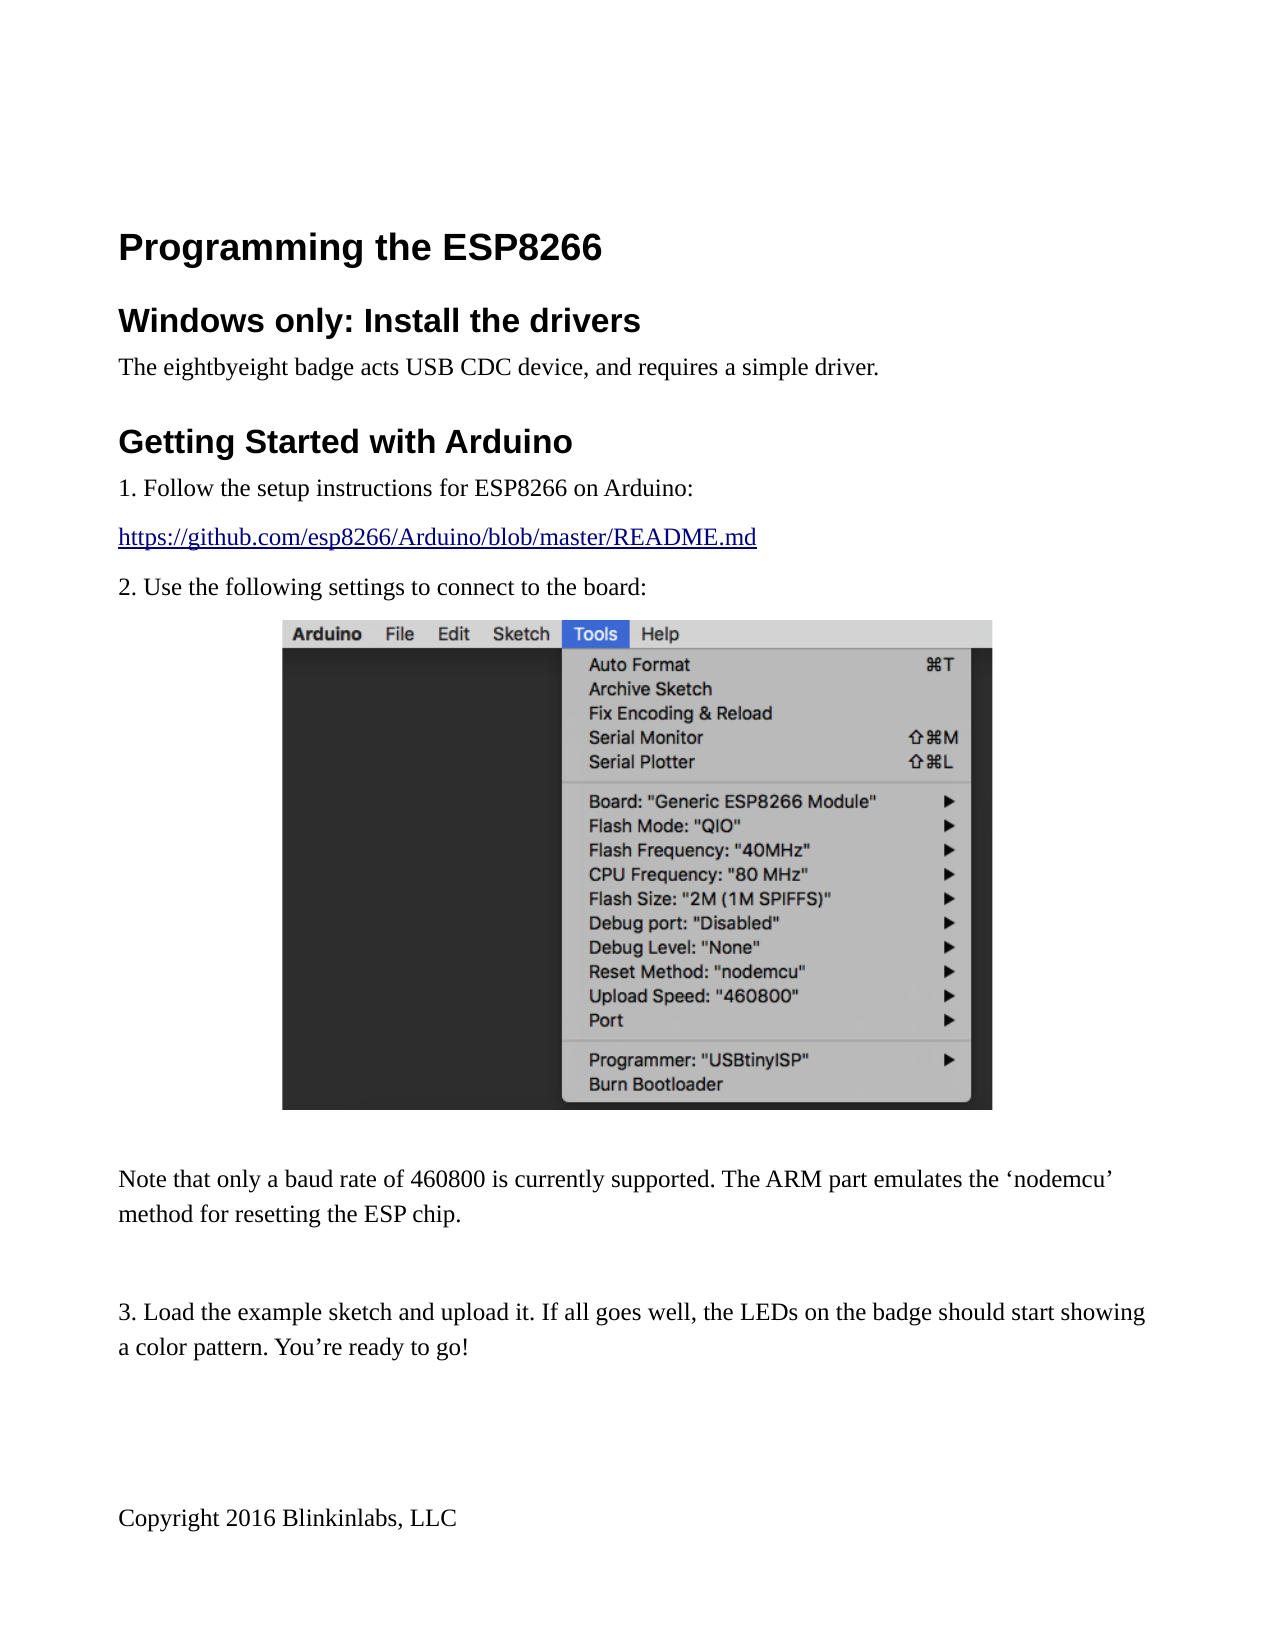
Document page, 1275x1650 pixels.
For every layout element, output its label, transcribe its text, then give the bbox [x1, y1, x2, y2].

subtitle Getting Started with Arduino [118, 422, 1157, 461]
text https://github.com/esp8266/Arduino/blob/master/README.md [118, 522, 1157, 551]
text 3. Load the example sketch and upload it. If all goes well, the LEDs on the badge should start showing a color pattern. You’re ready to go! [118, 1297, 1157, 1360]
subtitle Windows only: Install the drivers [118, 301, 1157, 340]
text 2. Use the following settings to connect to the board: [118, 572, 1157, 600]
picture [282, 620, 993, 1110]
subtitle Programming the ESP8266 [118, 224, 1157, 268]
text 1. Follow the setup instructions for ESP8266 on Arduino: [118, 473, 1157, 502]
text Note that only a baud rate of 460800 is currently supported. The ARM part emulates the ‘nodemcu’ method for resetting the ESP chip. [118, 1164, 1157, 1228]
text The eightbyeight badge acts USB CDC device, and requires a simple driver. [118, 352, 1157, 381]
